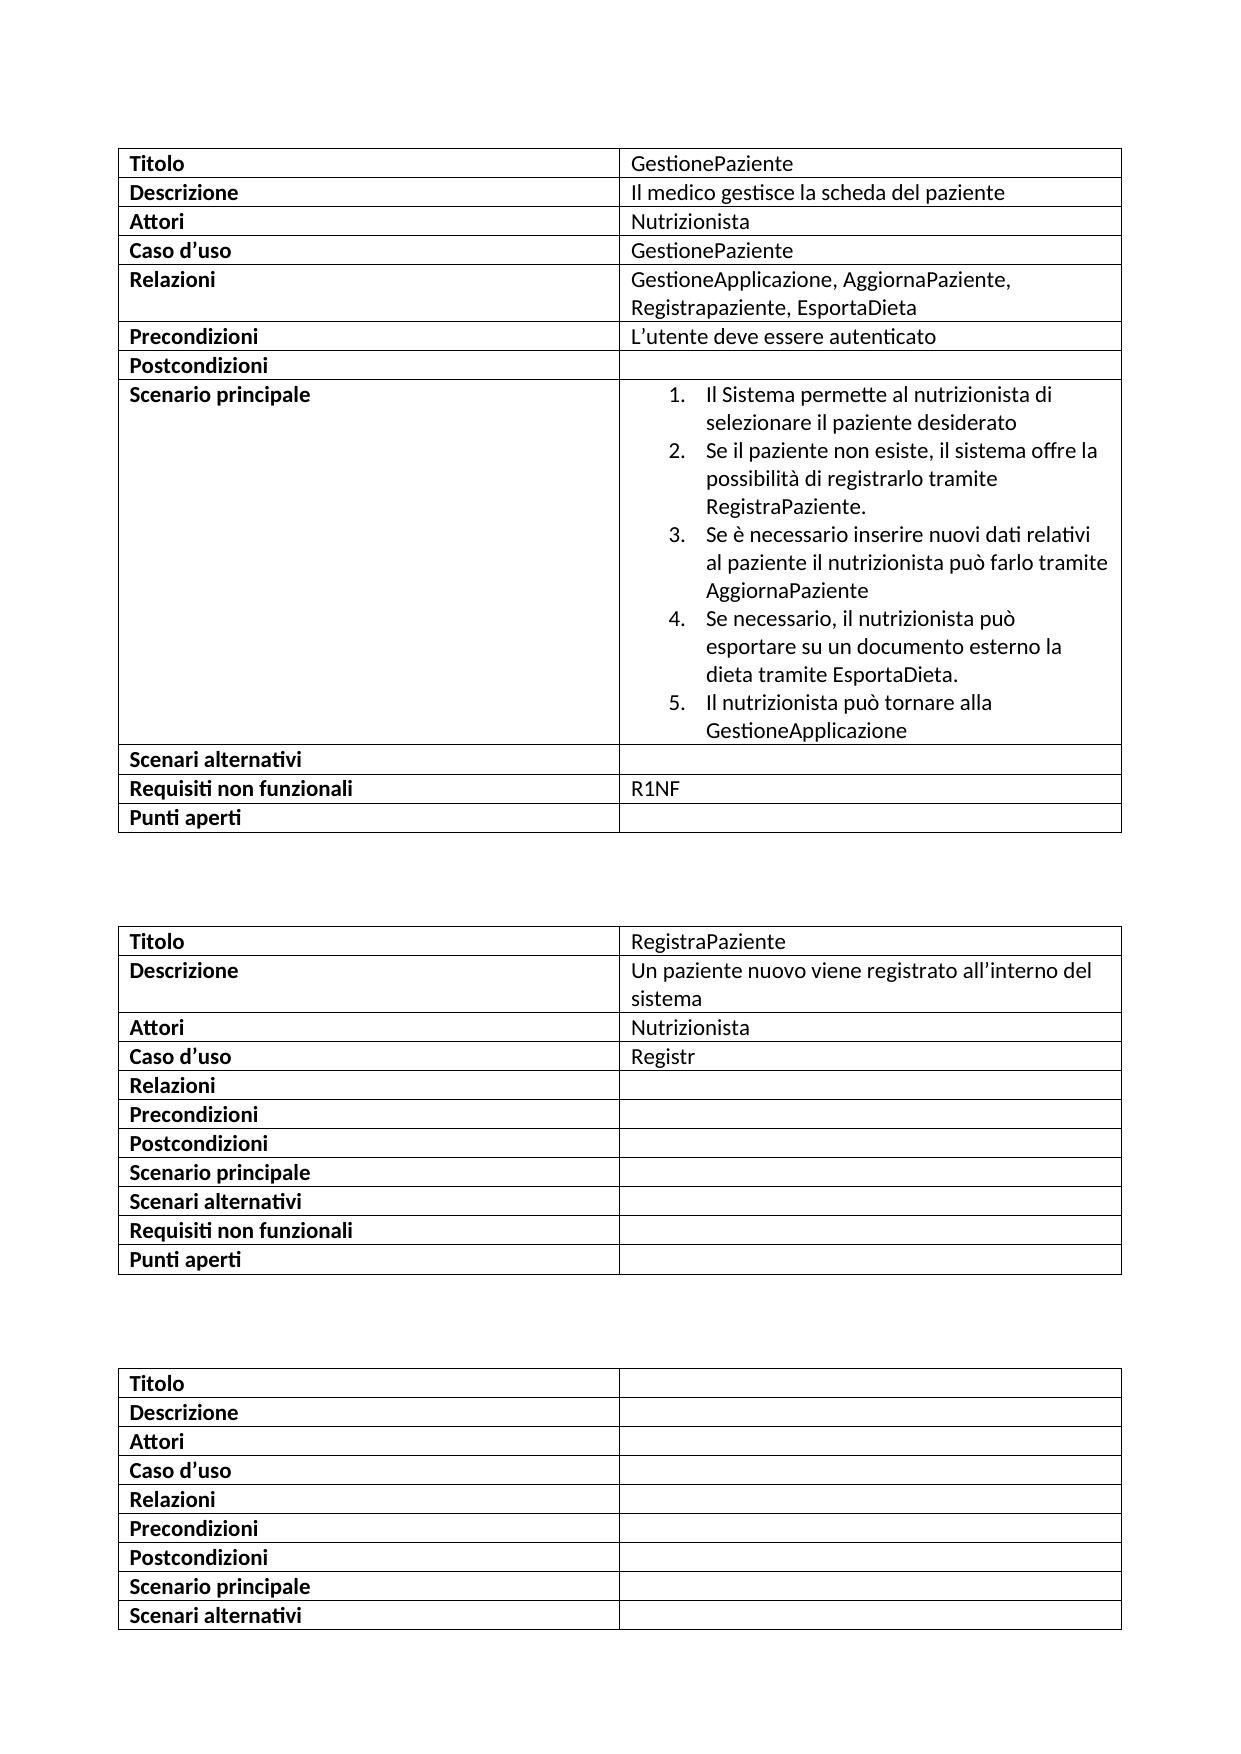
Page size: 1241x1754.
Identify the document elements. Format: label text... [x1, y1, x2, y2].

table_cell Scenario principale [119, 1158, 619, 1186]
table_cell [620, 1427, 1121, 1455]
table_cell Requisiti non funzionali [119, 775, 619, 802]
table_cell Postcondizioni [119, 1543, 619, 1571]
table_cell Relazioni [119, 1071, 619, 1099]
table_cell Punti aperti [119, 1245, 619, 1273]
table_cell Nutrizionista [620, 1013, 1121, 1041]
table_cell Caso d’uso [119, 1456, 619, 1484]
table_cell Precondizioni [119, 1514, 619, 1542]
table_cell Postcondizioni [119, 351, 619, 379]
table_cell Descrizione [119, 956, 619, 1012]
table_cell [620, 1245, 1121, 1273]
table_cell [620, 804, 1121, 832]
table_header GestionePaziente [620, 149, 1121, 177]
table_cell [620, 1100, 1121, 1128]
table_cell [620, 1456, 1121, 1484]
table_header Titolo [119, 149, 619, 177]
table_header Titolo [119, 1369, 619, 1397]
table_cell GestioneApplicazione, AggiornaPaziente, Registrapaziente, EsportaDieta [620, 265, 1121, 321]
table_cell [620, 1216, 1121, 1244]
table_cell Il medico gestisce la scheda del paziente [620, 178, 1121, 206]
table_cell [620, 1485, 1121, 1513]
table_cell Postcondizioni [119, 1129, 619, 1157]
table_cell Relazioni [119, 1485, 619, 1513]
table_cell Scenari alternativi [119, 745, 619, 773]
table_cell Attori [119, 1427, 619, 1455]
table_cell Descrizione [119, 1398, 619, 1426]
table_cell GestionePaziente [620, 236, 1121, 264]
table_cell [620, 1071, 1121, 1099]
table_cell Scenari alternativi [119, 1187, 619, 1215]
table_cell [620, 1543, 1121, 1571]
table_cell [620, 1398, 1121, 1426]
table_cell [620, 351, 1121, 379]
table_cell [620, 1572, 1121, 1600]
table_cell Requisiti non funzionali [119, 1216, 619, 1244]
table_cell Descrizione [119, 178, 619, 206]
table_cell Il Sistema permette al nutrizionista di selezionare il paziente desiderato Se il paziente non esiste, il sistema offre la possibilità di registrarlo tramite RegistraPaziente. Se è necessario inserire nuovi dati relativi al paziente il nutrizionista può farlo tramite AggiornaPaziente Se necessario, il nutrizionista può esportare su un documento esterno la dieta tramite EsportaDieta. Il nutrizionista può tornare alla GestioneApplicazione [620, 380, 1121, 744]
table_header Titolo [119, 927, 619, 955]
table_cell Scenario principale [119, 1572, 619, 1600]
table_cell L’utente deve essere autenticato [620, 322, 1121, 350]
table_cell [620, 1187, 1121, 1215]
table_cell Caso d’uso [119, 1042, 619, 1070]
table_cell Caso d’uso [119, 236, 619, 264]
table_cell [620, 1129, 1121, 1157]
table_cell Precondizioni [119, 322, 619, 350]
table_cell Precondizioni [119, 1100, 619, 1128]
table_cell [620, 1601, 1121, 1629]
table_cell Nutrizionista [620, 207, 1121, 235]
table_cell [620, 1514, 1121, 1542]
table_cell Scenari alternativi [119, 1601, 619, 1629]
table_cell Attori [119, 207, 619, 235]
table_cell Attori [119, 1013, 619, 1041]
table_header [620, 1369, 1121, 1397]
table_cell [620, 745, 1121, 773]
table_cell Un paziente nuovo viene registrato all’interno del sistema [620, 956, 1121, 1012]
table_cell Scenario principale [119, 380, 619, 744]
table_cell Registr [620, 1042, 1121, 1070]
table_cell Relazioni [119, 265, 619, 321]
table_cell [620, 1158, 1121, 1186]
table_cell R1NF [620, 775, 1121, 802]
table_header RegistraPaziente [620, 927, 1121, 955]
table_cell Punti aperti [119, 804, 619, 832]
